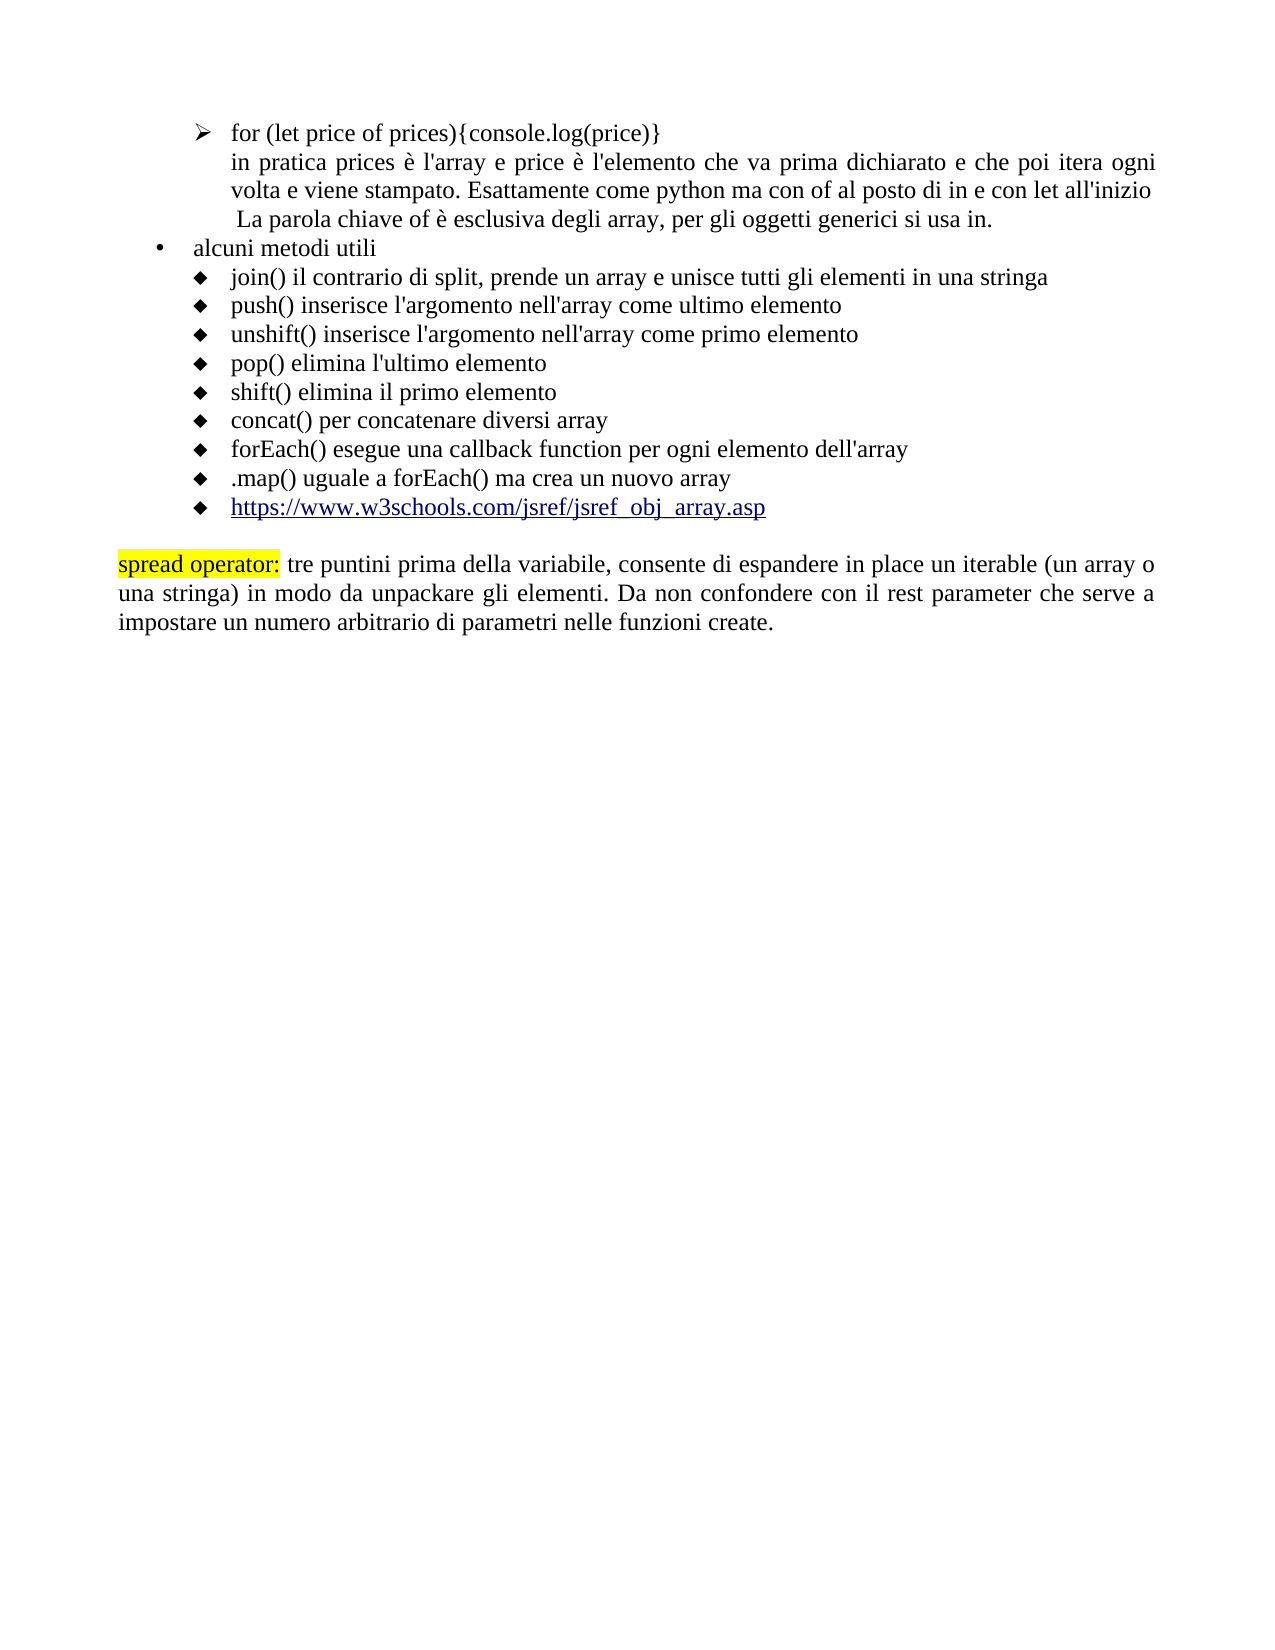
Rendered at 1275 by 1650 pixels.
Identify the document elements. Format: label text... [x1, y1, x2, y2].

list unshift() inserisce l'argomento nell'array come primo elemento [193, 319, 1157, 348]
list forEach() esegue una callback function per ogni elemento dell'array [193, 434, 1157, 463]
text La parola chiave of è esclusiva degli array, per gli oggetti generici si usa in. [118, 204, 1157, 233]
list shift() elimina il primo elemento [193, 377, 1157, 406]
list pop() elimina l'ultimo elemento [193, 348, 1157, 377]
list .map() uguale a forEach() ma crea un nuovo array [193, 463, 1157, 492]
list https://www.w3schools.com/jsref/jsref_obj_array.asp [193, 492, 1157, 521]
text spread operator: tre puntini prima della variabile, consente di espandere in place un iterable (un array o una stringa) in modo da unpackare gli elementi. Da non confondere con il rest parameter che serve a impostare un numero arbitrario di parametri nelle funzioni create. [118, 549, 1157, 636]
list join() il contrario di split, prende un array e unisce tutti gli elementi in una stringa [193, 262, 1157, 291]
list in pratica prices è l'array e price è l'elemento che va prima dichiarato e che poi itera ogni volta e viene stampato. Esattamente come python ma con of al posto di in e con let all'inizio [193, 147, 1157, 204]
list concat() per concatenare diversi array [193, 406, 1157, 434]
list push() inserisce l'argomento nell'array come ultimo elemento [193, 291, 1157, 319]
list for (let price of prices){console.log(price)} [193, 118, 1157, 147]
list alcuni metodi utili [156, 233, 1157, 262]
